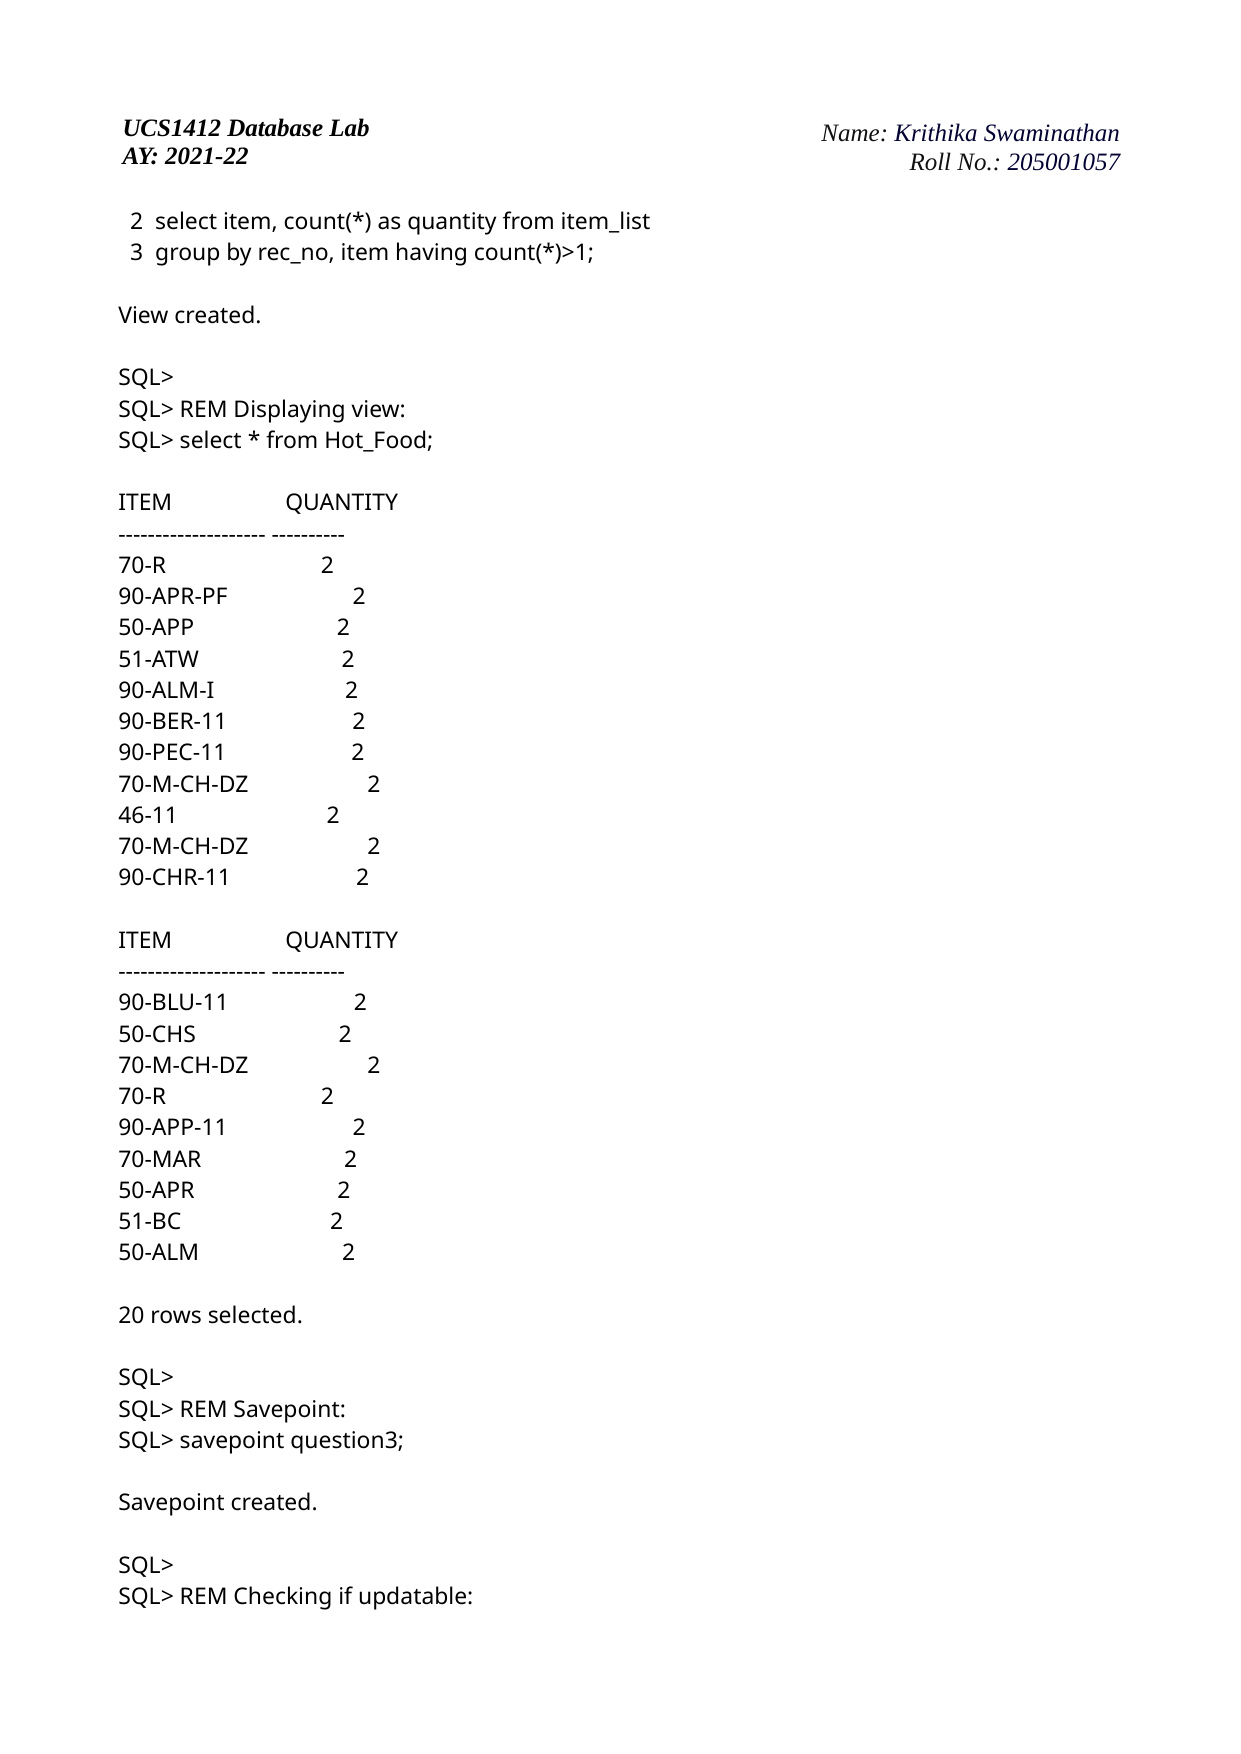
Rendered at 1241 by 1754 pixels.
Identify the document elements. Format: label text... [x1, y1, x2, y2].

text 70-M-CH-DZ 2 [118, 830, 1122, 861]
text 50-APR 2 [118, 1174, 1122, 1205]
text View created. [118, 299, 1122, 330]
text 90-BLU-11 2 [118, 986, 1122, 1018]
text -------------------- ---------- [118, 955, 1122, 986]
text SQL> [118, 361, 1122, 393]
text 70-MAR 2 [118, 1143, 1122, 1174]
text SQL> REM Savepoint: [118, 1393, 1122, 1424]
text 90-PEC-11 2 [118, 736, 1122, 768]
text 70-R 2 [118, 549, 1122, 580]
text SQL> [118, 1549, 1122, 1580]
text Savepoint created. [118, 1486, 1122, 1518]
text 51-BC 2 [118, 1205, 1122, 1236]
text 20 rows selected. [118, 1299, 1122, 1330]
text 50-CHS 2 [118, 1018, 1122, 1049]
text -------------------- ---------- [118, 518, 1122, 549]
text 50-APP 2 [118, 611, 1122, 643]
text 51-ATW 2 [118, 643, 1122, 674]
text 90-APP-11 2 [118, 1111, 1122, 1143]
text 90-ALM-I 2 [118, 674, 1122, 705]
text SQL> REM Displaying view: [118, 393, 1122, 424]
text 90-APR-PF 2 [118, 580, 1122, 611]
text 90-BER-11 2 [118, 705, 1122, 736]
text 70-R 2 [118, 1080, 1122, 1111]
text 46-11 2 [118, 799, 1122, 830]
text 2 select item, count(*) as quantity from item_list [118, 205, 1122, 236]
text 70-M-CH-DZ 2 [118, 768, 1122, 799]
text 50-ALM 2 [118, 1236, 1122, 1268]
text 90-CHR-11 2 [118, 861, 1122, 893]
text 70-M-CH-DZ 2 [118, 1049, 1122, 1080]
text ITEM QUANTITY [118, 924, 1122, 955]
text SQL> REM Checking if updatable: [118, 1580, 1122, 1611]
text SQL> select * from Hot_Food; [118, 424, 1122, 455]
text SQL> [118, 1361, 1122, 1393]
text SQL> savepoint question3; [118, 1424, 1122, 1455]
text 3 group by rec_no, item having count(*)>1; [118, 236, 1122, 268]
text ITEM QUANTITY [118, 486, 1122, 518]
